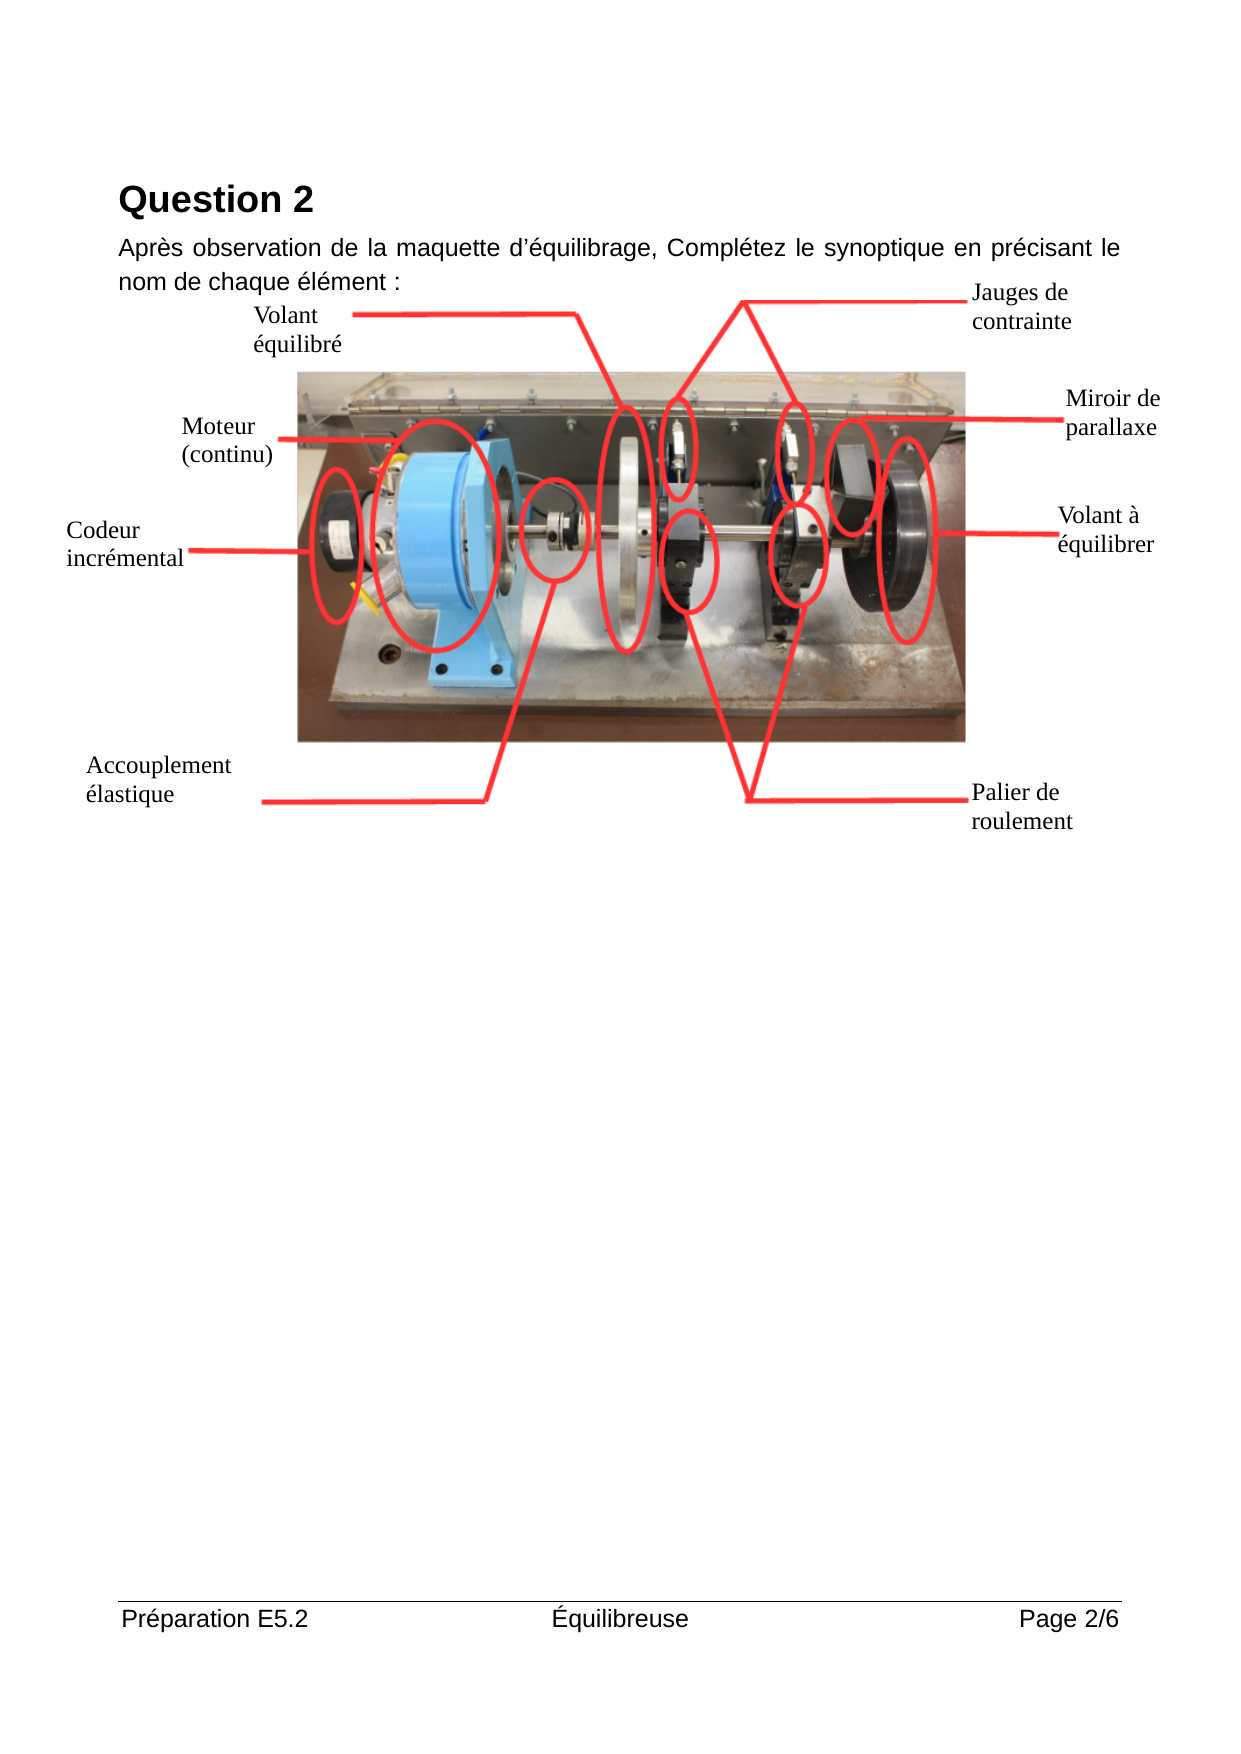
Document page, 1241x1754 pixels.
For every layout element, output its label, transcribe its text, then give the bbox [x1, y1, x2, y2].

picture [112, 300, 1117, 811]
subtitle Question 2 [118, 176, 1122, 220]
text Après observation de la maquette d’équilibrage, Complétez le synoptique en précisant le nom de chaque élément : [118, 232, 1122, 296]
